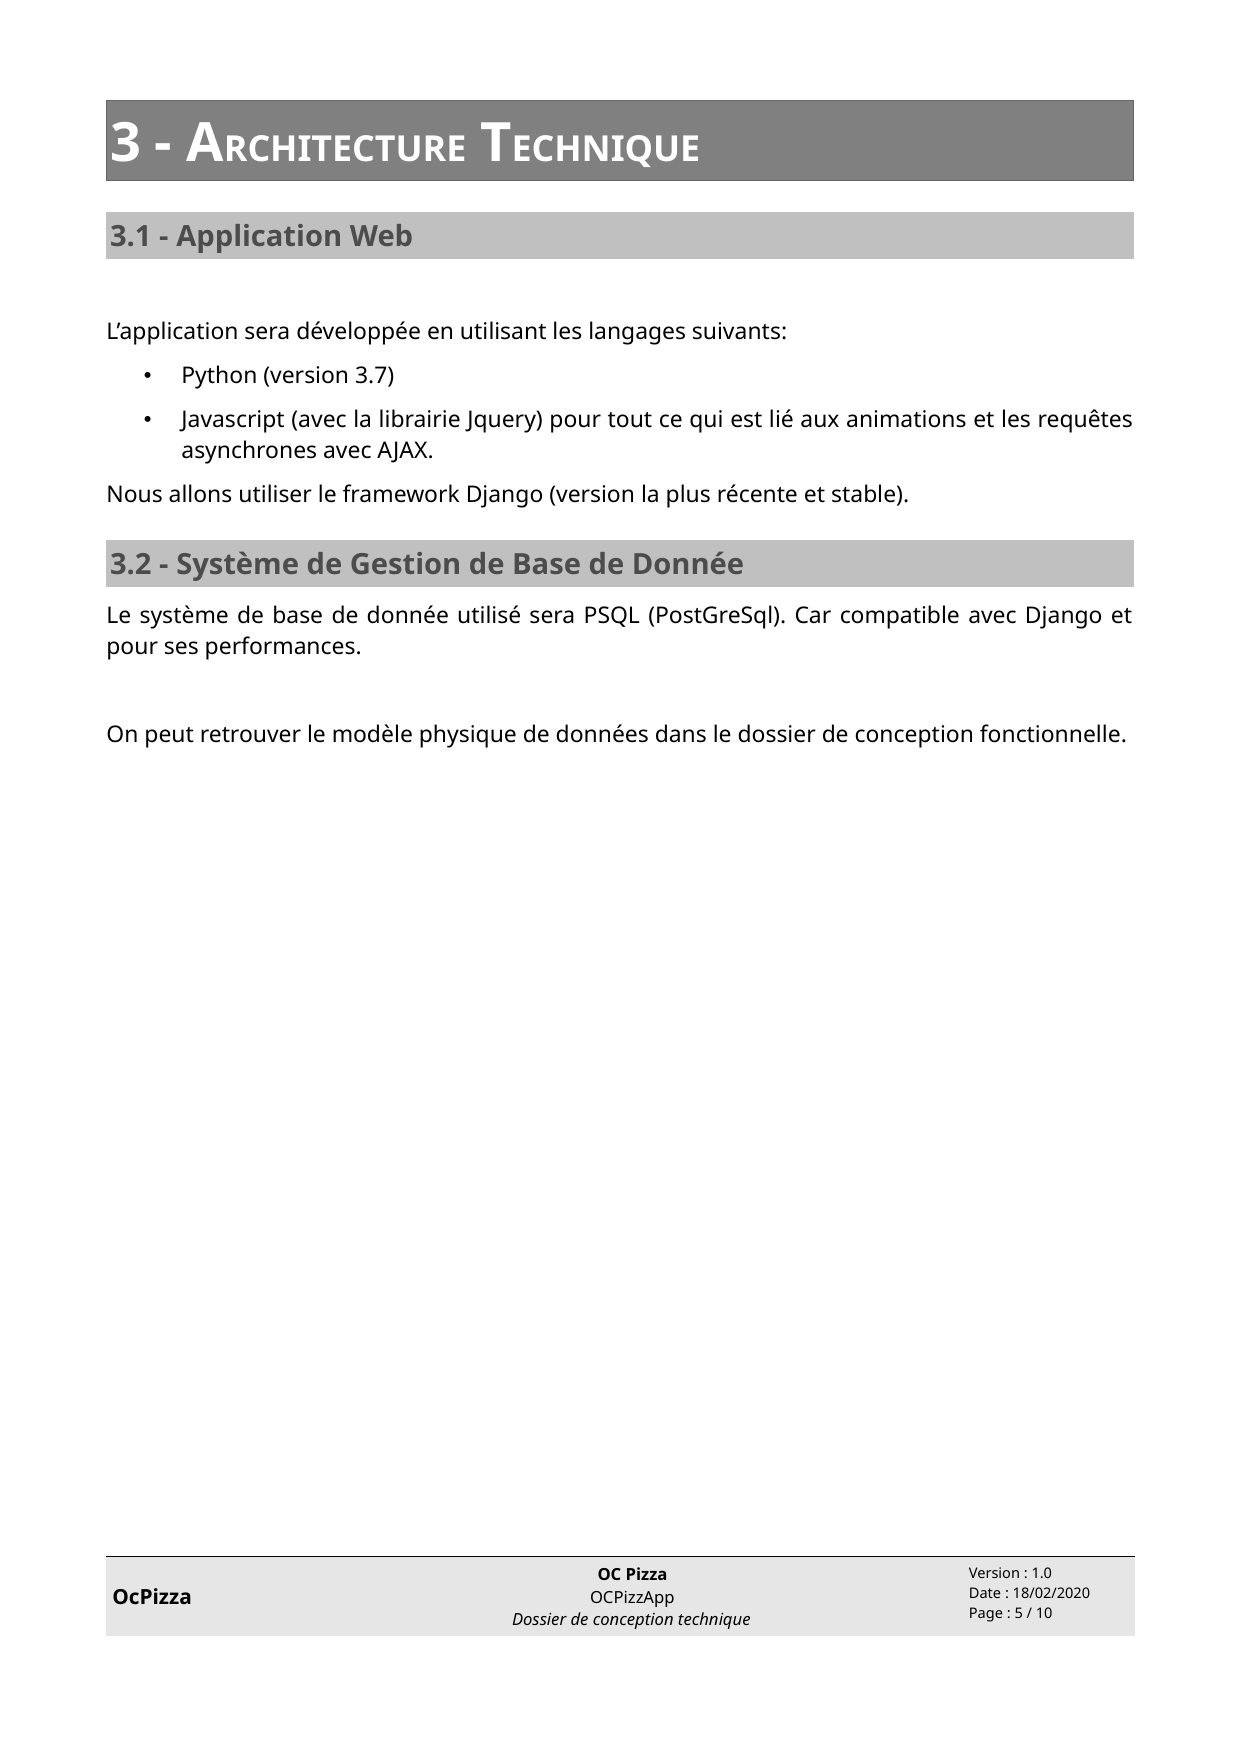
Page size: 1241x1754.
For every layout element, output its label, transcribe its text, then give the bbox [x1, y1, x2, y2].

text Le système de base de donnée utilisé sera PSQL (PostGreSql). Car compatible avec Django et pour ses performances. [106, 599, 1134, 662]
text On peut retrouver le modèle physique de données dans le dossier de conception fonctionnelle. [106, 718, 1134, 749]
list Javascript (avec la librairie Jquery) pour tout ce qui est lié aux animations et les requêtes asynchrones avec AJAX. [144, 402, 1134, 465]
subtitle Système de Gestion de Base de Donnée [107, 541, 1133, 586]
subtitle Architecture Technique [107, 101, 1133, 180]
text Nous allons utiliser le framework Django (version la plus récente et stable). [106, 477, 1134, 509]
list Python (version 3.7) [144, 359, 1134, 390]
text L’application sera développée en utilisant les langages suivants: [106, 315, 1134, 346]
subtitle Application Web [107, 213, 1133, 258]
